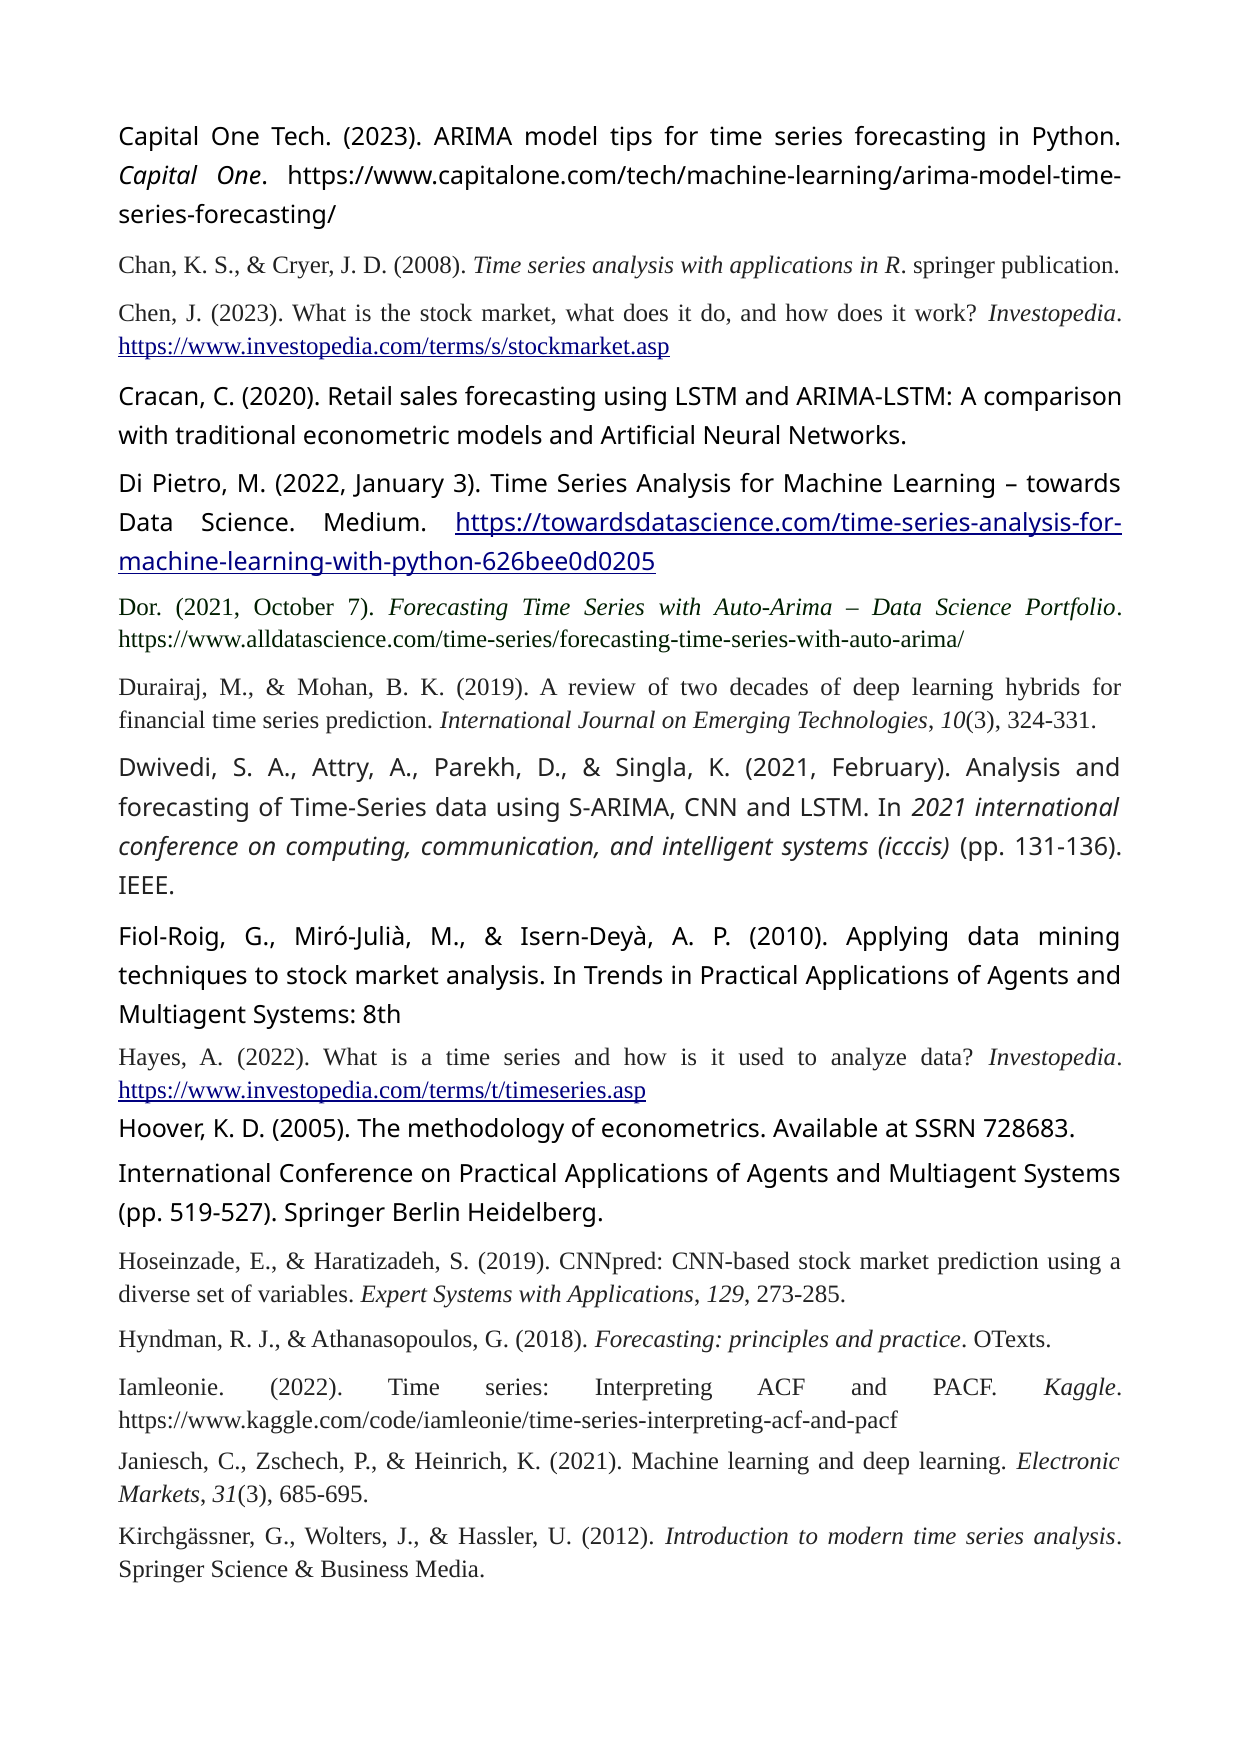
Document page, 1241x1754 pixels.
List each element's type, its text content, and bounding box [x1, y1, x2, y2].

text Cracan, C. (2020). Retail sales forecasting using LSTM and ARIMA-LSTM: A comparison with traditional econometric models and Artificial Neural Networks. [118, 378, 1122, 452]
text Kirchgässner, G., Wolters, J., & Hassler, U. (2012). Introduction to modern time series analysis. Springer Science & Business Media. [118, 1521, 1122, 1583]
text Iamleonie. (2022). Time series: Interpreting ACF and PACF. Kaggle. https://www.kaggle.com/code/iamleonie/time-series-interpreting-acf-and-pacf [118, 1372, 1122, 1433]
text Fiol-Roig, G., Miró-Julià, M., & Isern-Deyà, A. P. (2010). Applying data mining techniques to stock market analysis. In Trends in Practical Applications of Agents and Multiagent Systems: 8th [118, 919, 1122, 1031]
text Chan, K. S., & Cryer, J. D. (2008). Time series analysis with applications in R. springer publication. [118, 250, 1122, 279]
text Dwivedi, S. A., Attry, A., Parekh, D., & Singla, K. (2021, February). Analysis and forecasting of Time-Series data using S-ARIMA, CNN and LSTM. In 2021 international conference on computing, communication, and intelligent systems (icccis) (pp. 131-136). IEEE. [118, 750, 1122, 902]
text International Conference on Practical Applications of Agents and Multiagent Systems (pp. 519-527). Springer Berlin Heidelberg. [118, 1156, 1122, 1229]
text Hoover, K. D. (2005). The methodology of econometrics. Available at SSRN 728683. [118, 1111, 1122, 1145]
text Chen, J. (2023). What is the stock market, what does it do, and how does it work? Investopedia. https://www.investopedia.com/terms/s/stockmarket.asp [118, 298, 1122, 359]
text Dor. (2021, October 7). Forecasting Time Series with Auto-Arima – Data Science Portfolio. https://www.alldatascience.com/time-series/forecasting-time-series-with-auto-arima/ [118, 592, 1122, 653]
text Capital One Tech. (2023). ARIMA model tips for time series forecasting in Python. Capital One. https://www.capitalone.com/tech/machine-learning/arima-model-time-series-forecasting/ [118, 118, 1122, 231]
text Janiesch, C., Zschech, P., & Heinrich, K. (2021). Machine learning and deep learning. Electronic Markets, 31(3), 685-695. [118, 1446, 1122, 1508]
text Durairaj, M., & Mohan, B. K. (2019). A review of two decades of deep learning hybrids for financial time series prediction. International Journal on Emerging Technologies, 10(3), 324-331. [118, 672, 1122, 734]
text Hyndman, R. J., & Athanasopoulos, G. (2018). Forecasting: principles and practice. OTexts. [118, 1324, 1122, 1353]
text Hoseinzade, E., & Haratizadeh, S. (2019). CNNpred: CNN-based stock market prediction using a diverse set of variables. Expert Systems with Applications, 129, 273-285. [118, 1246, 1122, 1308]
text Di Pietro, M. (2022, January 3). Time Series Analysis for Machine Learning – towards Data Science. Medium. https://towardsdatascience.com/time-series-analysis-for-machine-learning-with-python-626bee0d0205 [118, 465, 1122, 578]
text Hayes, A. (2022). What is a time series and how is it used to analyze data? Investopedia. https://www.investopedia.com/terms/t/timeseries.asp [118, 1042, 1122, 1104]
